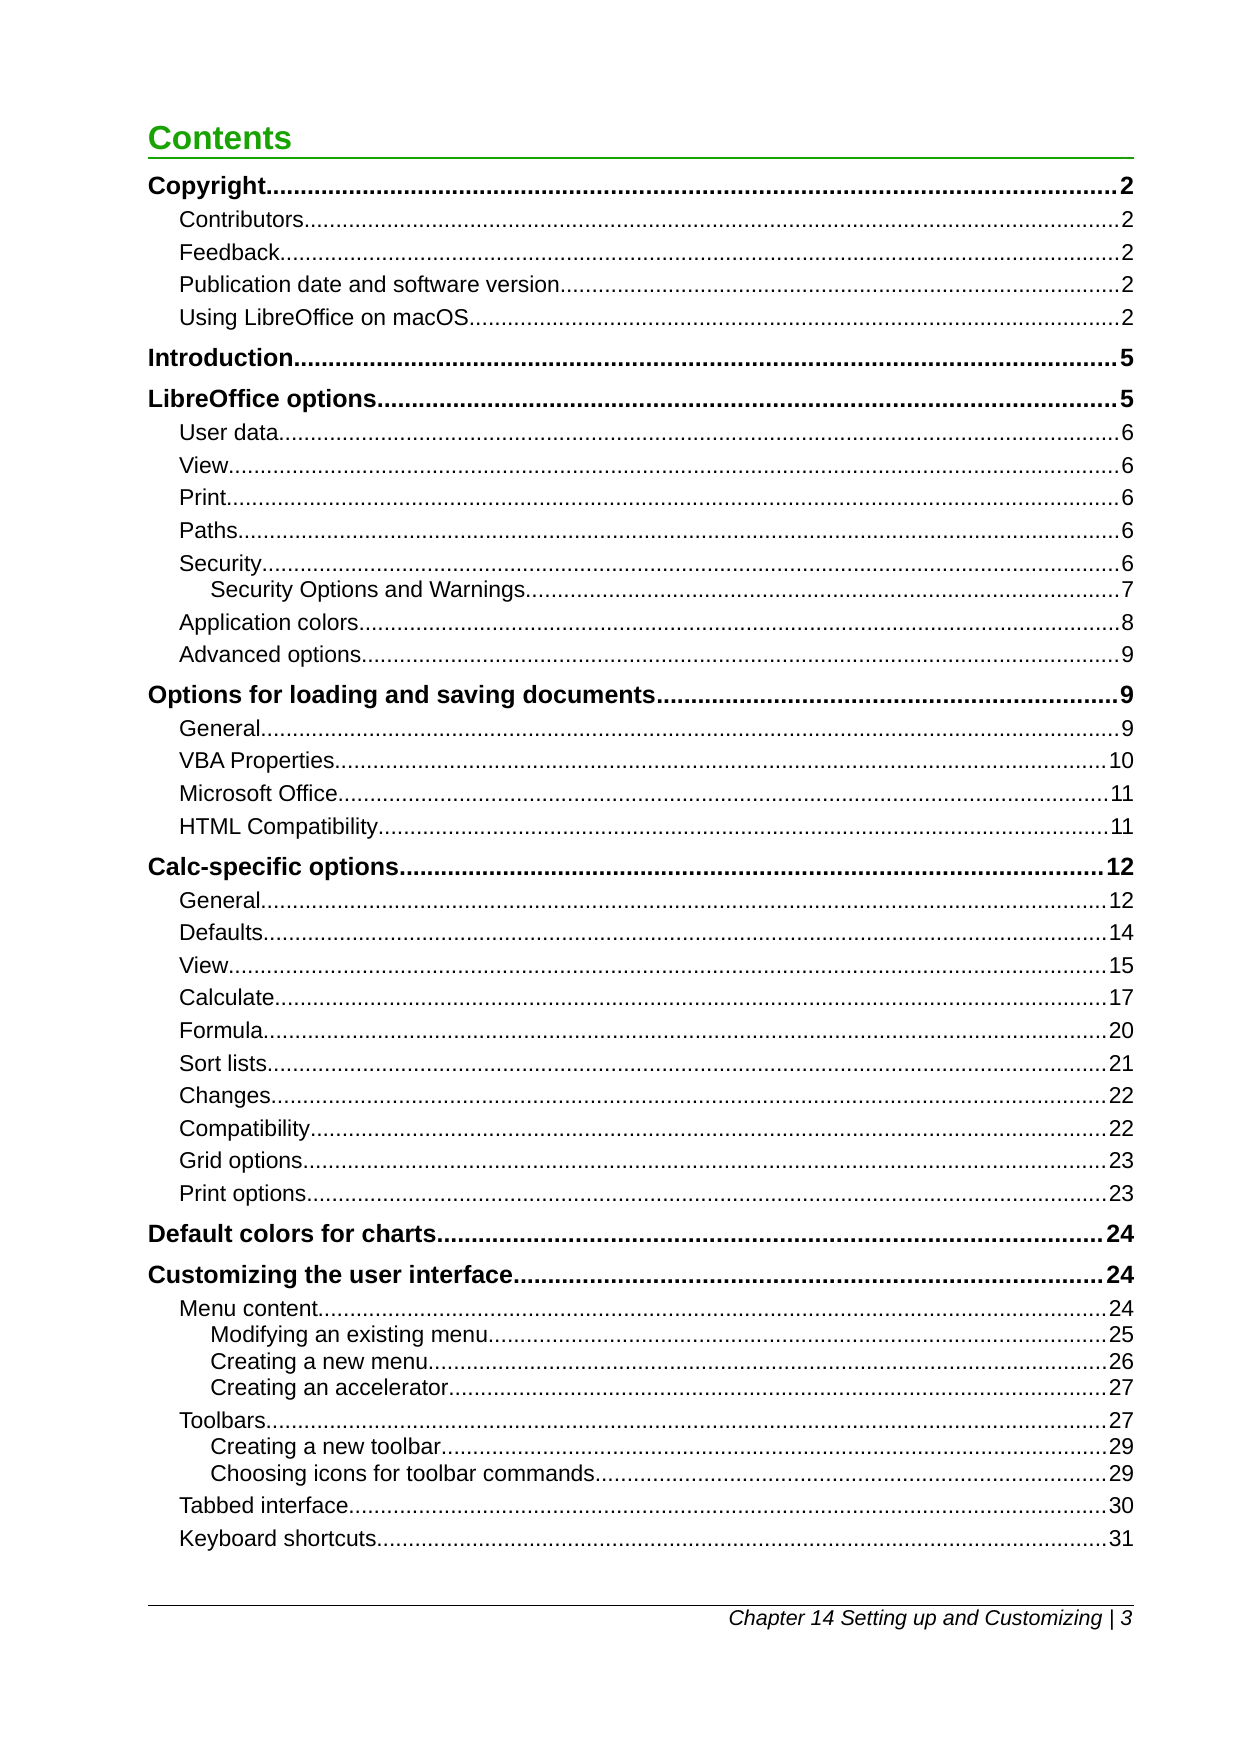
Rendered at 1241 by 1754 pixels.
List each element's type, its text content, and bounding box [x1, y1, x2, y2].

subtitle Contents [148, 118, 1134, 157]
text Creating an accelerator 27 [210, 1374, 1134, 1401]
text Calc-specific options 12 [148, 852, 1134, 880]
text Keyboard shortcuts 31 [179, 1525, 1134, 1551]
text Defaults 14 [179, 919, 1134, 946]
text Paths 6 [179, 517, 1134, 543]
text Security Options and Warnings 7 [210, 576, 1134, 602]
text Contributors 2 [179, 206, 1134, 232]
text Sort lists 21 [179, 1049, 1134, 1076]
text Modifying an existing menu 25 [210, 1321, 1134, 1348]
text Feedback 2 [179, 239, 1134, 265]
text View 15 [179, 952, 1134, 978]
text Application colors 8 [179, 608, 1134, 635]
text Choosing icons for toolbar commands 29 [210, 1459, 1134, 1486]
text LibreOffice options 5 [148, 384, 1134, 413]
text VBA Properties 10 [179, 747, 1134, 774]
text User data 6 [179, 419, 1134, 445]
text Using LibreOffice on macOS 2 [179, 304, 1134, 330]
text Advanced options 9 [179, 641, 1134, 667]
text Creating a new toolbar 29 [210, 1433, 1134, 1459]
text Formula 20 [179, 1017, 1134, 1043]
text Creating a new menu 26 [210, 1348, 1134, 1374]
text Security 6 [179, 549, 1134, 576]
text Copyright 2 [148, 171, 1134, 200]
text Microsoft Office 11 [179, 780, 1134, 806]
text General 9 [179, 715, 1134, 741]
text Options for loading and saving documents 9 [148, 680, 1134, 709]
text Menu content 24 [179, 1295, 1134, 1321]
text Calculate 17 [179, 984, 1134, 1011]
text Compatibility 22 [179, 1115, 1134, 1141]
text Publication date and software version 2 [179, 271, 1134, 298]
text Default colors for charts 24 [148, 1219, 1134, 1248]
text Introduction 5 [148, 343, 1134, 372]
text General 12 [179, 887, 1134, 913]
text Print options 23 [179, 1180, 1134, 1206]
text Toolbars 27 [179, 1407, 1134, 1433]
text Tabbed interface 30 [179, 1492, 1134, 1518]
text HTML Compatibility 11 [179, 813, 1134, 839]
text View 6 [179, 452, 1134, 478]
text Customizing the user interface 24 [148, 1260, 1134, 1289]
text Print 6 [179, 484, 1134, 511]
text Changes 22 [179, 1082, 1134, 1108]
text Grid options 23 [179, 1147, 1134, 1174]
